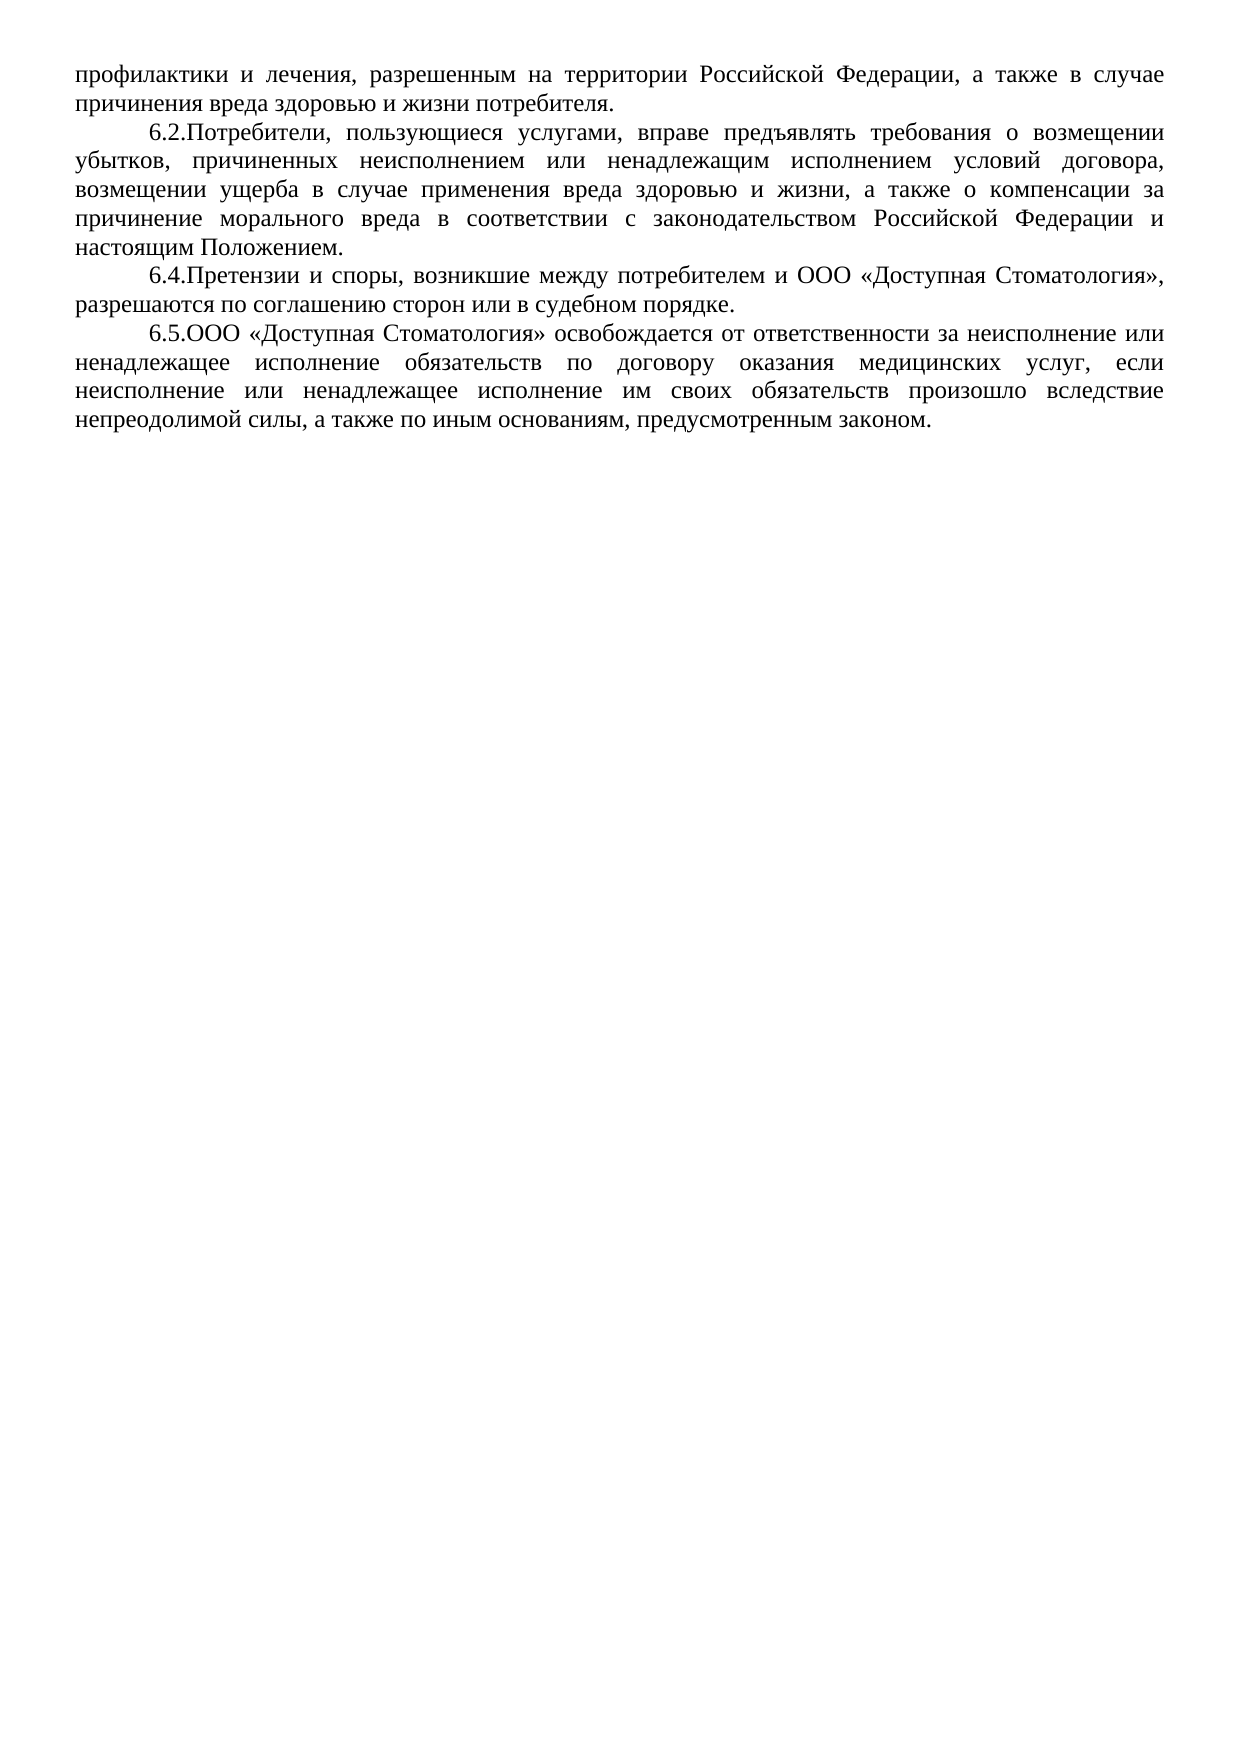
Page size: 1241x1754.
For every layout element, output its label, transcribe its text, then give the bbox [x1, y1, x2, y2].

text 6.2.Потребители, пользующиеся услугами, вправе предъявлять требования о возмещении убытков, причиненных неисполнением или ненадлежащим исполнением условий договора, возмещении ущерба в случае применения вреда здоровью и жизни, а также о компенсации за причинение морального вреда в соответствии с законодательством Российской Федерации и настоящим Положением. [75, 117, 1165, 260]
text профилактики и лечения, разрешенным на территории Российской Федерации, а также в случае причинения вреда здоровью и жизни потребителя. [75, 59, 1165, 117]
text 6.5.ООО «Доступная Стоматология» освобождается от ответственности за неисполнение или ненадлежащее исполнение обязательств по договору оказания медицинских услуг, если неисполнение или ненадлежащее исполнение им своих обязательств произошло вследствие непреодолимой силы, а также по иным основаниям, предусмотренным законом. [75, 318, 1165, 433]
text 6.4.Претензии и споры, возникшие между потребителем и ООО «Доступная Стоматология», разрешаются по соглашению сторон или в судебном порядке. [75, 260, 1165, 318]
